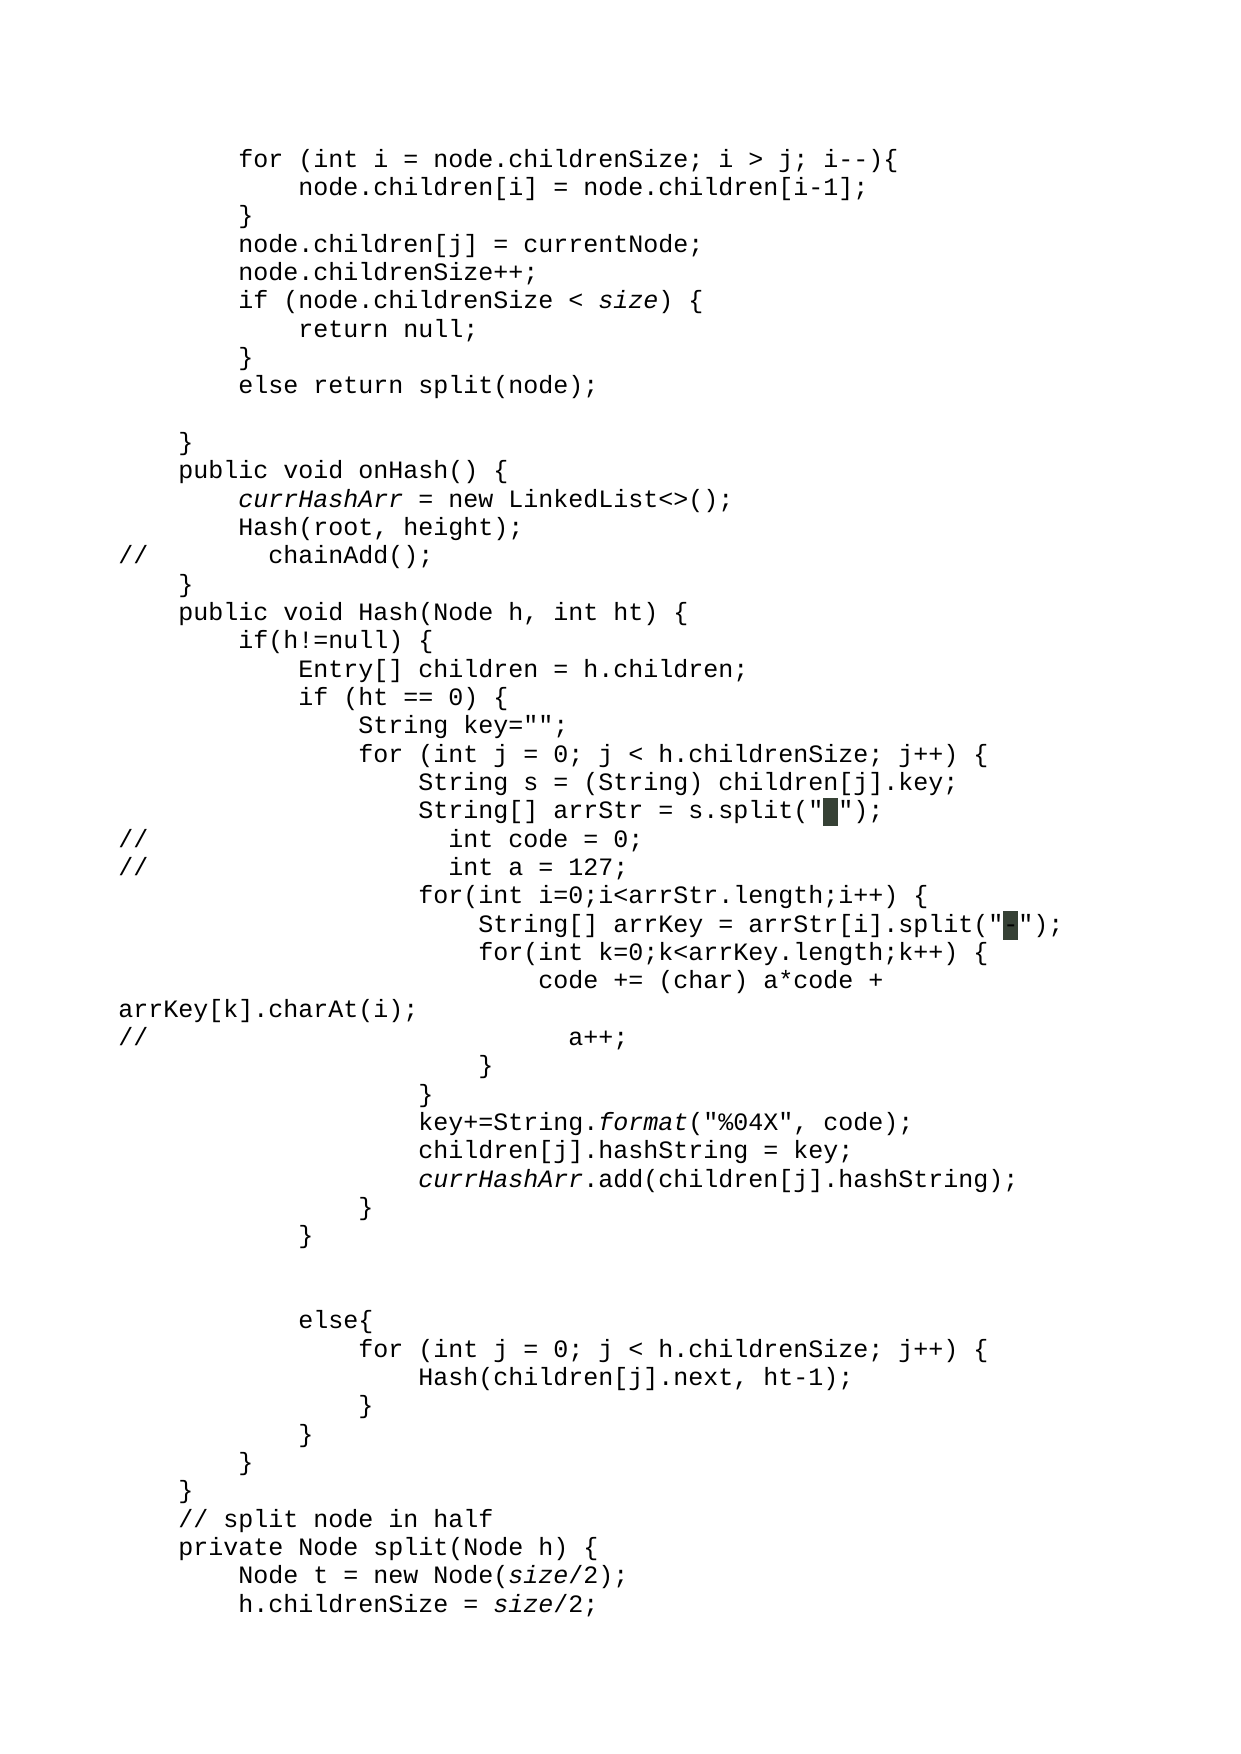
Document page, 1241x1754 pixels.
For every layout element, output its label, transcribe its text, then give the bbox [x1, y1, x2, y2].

text for (int i = node.childrenSize; i > j; i--){ node.children[i] = node.children[i-1]; } node.children[j] = currentNode; node.childrenSize++; if (node.childrenSize < size) { return null; } else return split(node); } public void onHash() { currHashArr = new LinkedList<>(); Hash(root, height); // chainAdd(); } public void Hash(Node h, int ht) { if(h!=null) { Entry[] children = h.children; if (ht == 0) { String key=""; for (int j = 0; j < h.childrenSize; j++) { String s = (String) children[j].key; String[] arrStr = s.split(" "); // int code = 0; // int a = 127; for(int i=0;i<arrStr.length;i++) { String[] arrKey = arrStr[i].split("-"); for(int k=0;k<arrKey.length;k++) { code += (char) a*code + arrKey[k].charAt(i); // a++; } } key+=String.format("%04X", code); children[j].hashString = key; currHashArr.add(children[j].hashString); } } else{ for (int j = 0; j < h.childrenSize; j++) { Hash(children[j].next, ht-1); } } } } // split node in half private Node split(Node h) { Node t = new Node(size/2); h.childrenSize = size/2; [118, 118, 1122, 1620]
